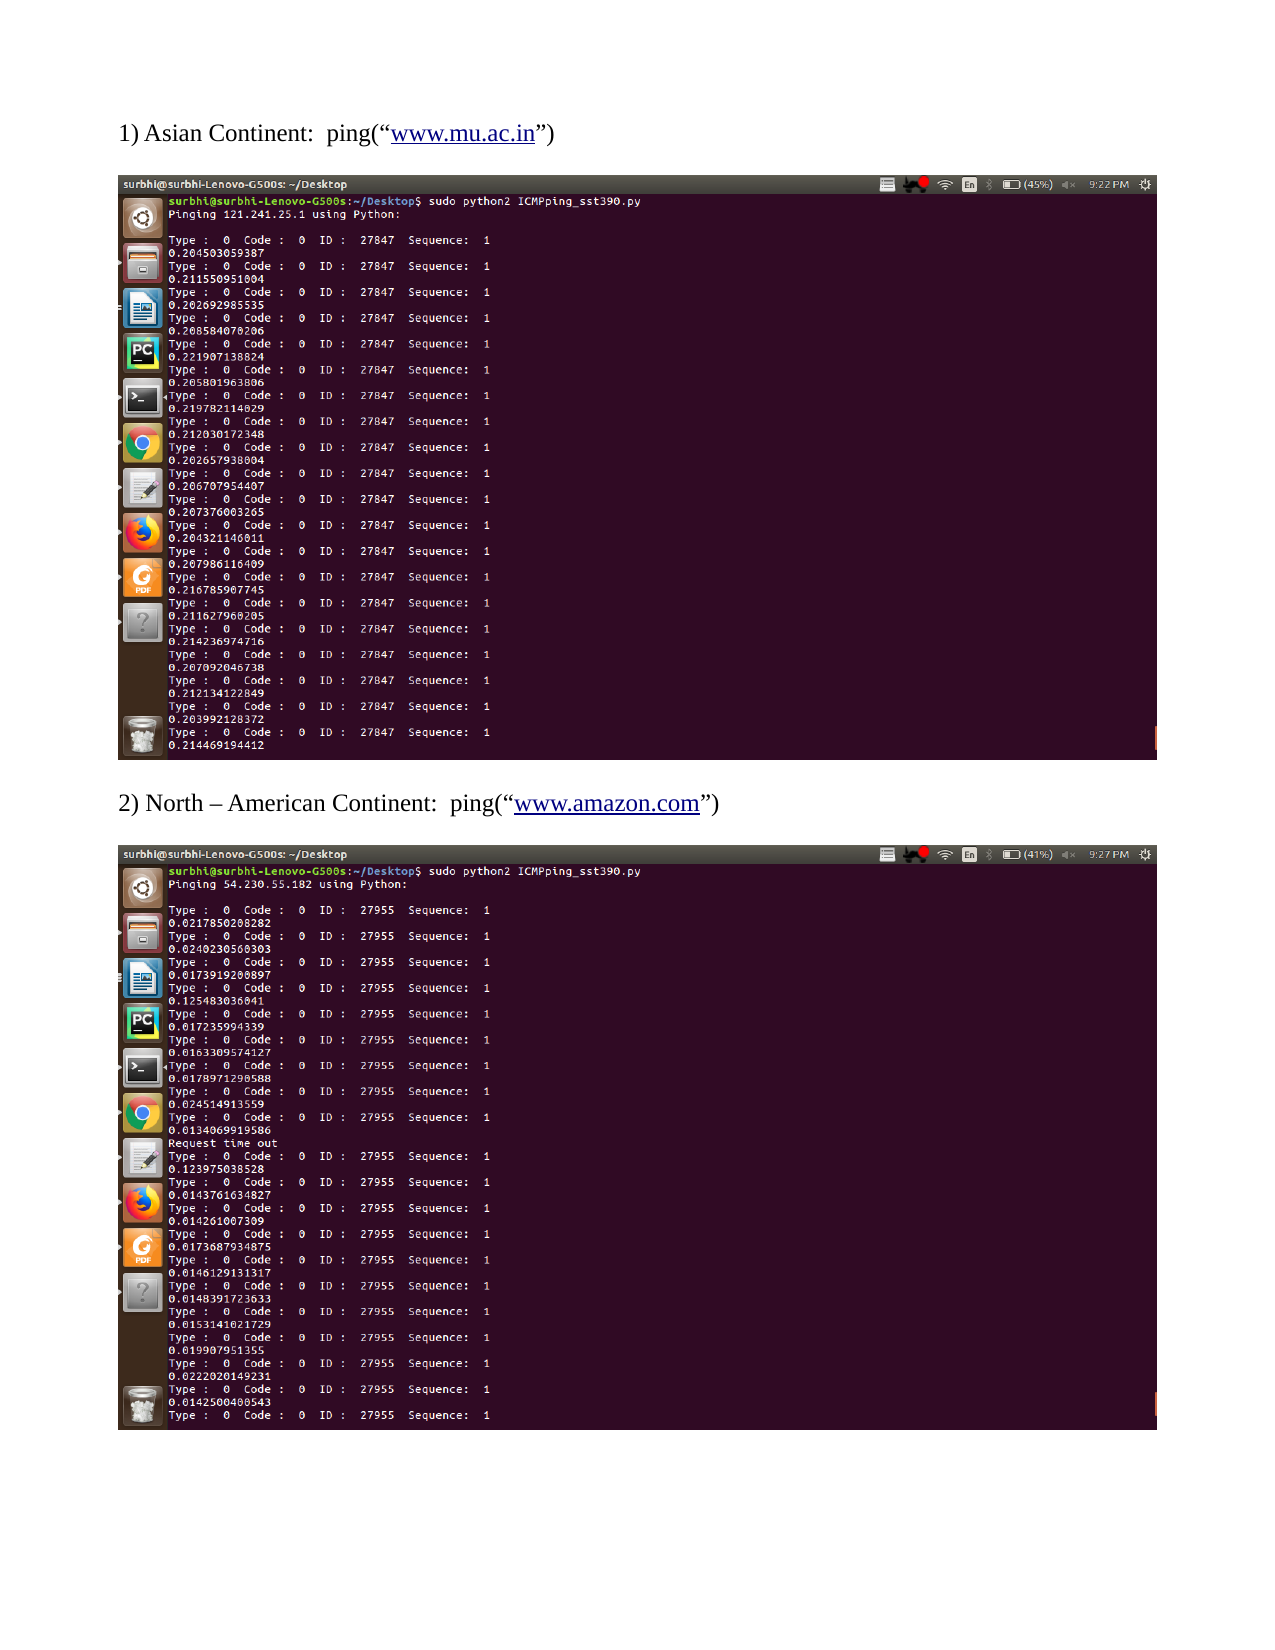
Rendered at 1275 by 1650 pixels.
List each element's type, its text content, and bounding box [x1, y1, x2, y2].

text 2) North – American Continent: ping(“www.amazon.com”) [118, 788, 1157, 817]
picture [118, 845, 1157, 1430]
text 1) Asian Continent: ping(“www.mu.ac.in”) [118, 118, 1157, 147]
picture [118, 175, 1157, 760]
